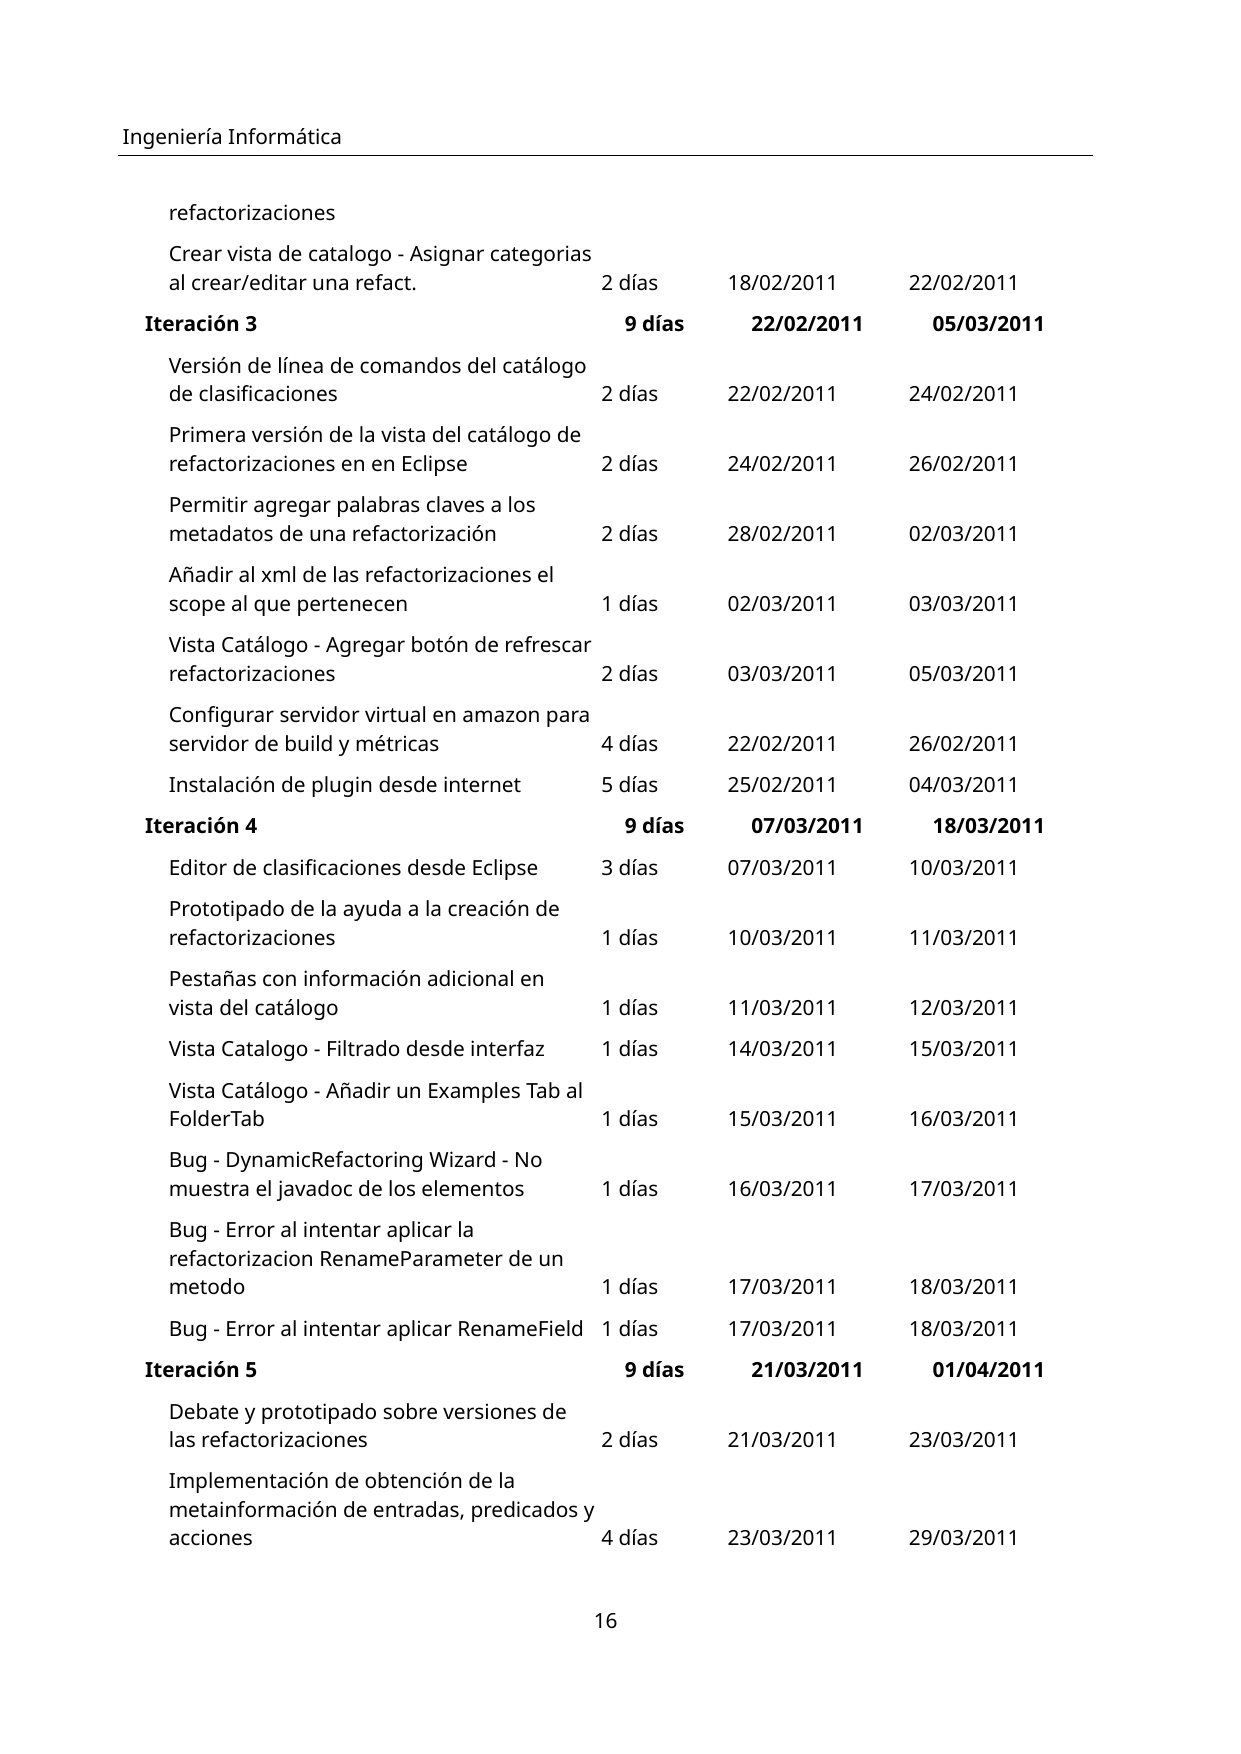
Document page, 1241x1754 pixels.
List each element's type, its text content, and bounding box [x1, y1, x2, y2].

table_cell 1 días [598, 951, 724, 1021]
table_cell 28/02/2011 [724, 478, 906, 547]
table_cell 23/03/2011 [906, 1384, 1090, 1454]
table_cell 26/02/2011 [906, 408, 1090, 477]
table_cell 26/02/2011 [906, 687, 1090, 757]
table_cell Vista Catálogo - Agregar botón de refrescar refactorizaciones [118, 617, 598, 687]
table_cell 5 días [598, 757, 724, 798]
table_cell 05/03/2011 [906, 617, 1090, 687]
table_cell Vista Catálogo - Añadir un Examples Tab al FolderTab [118, 1063, 598, 1133]
table_cell Versión de línea de comandos del catálogo de clasificaciones [118, 338, 598, 408]
table_cell 23/03/2011 [724, 1454, 906, 1552]
table_cell 3 días [598, 840, 724, 881]
table_cell Pestañas con información adicional en vista del catálogo [118, 951, 598, 1021]
table_cell Bug - Error al intentar aplicar la refactorizacion RenameParameter de un metodo [118, 1203, 598, 1301]
table_cell 22/02/2011 [724, 338, 906, 408]
table_cell Iteración 3 [118, 296, 598, 338]
table_cell [906, 185, 1090, 226]
table_cell 21/03/2011 [724, 1342, 906, 1384]
table_cell [598, 185, 724, 226]
table_cell 15/03/2011 [906, 1021, 1090, 1063]
table_cell 2 días [598, 478, 724, 547]
table_cell Prototipado de la ayuda a la creación de refactorizaciones [118, 881, 598, 951]
table_cell 2 días [598, 408, 724, 477]
table_cell 4 días [598, 687, 724, 757]
table_cell 04/03/2011 [906, 757, 1090, 798]
table_cell [724, 185, 906, 226]
table_cell 21/03/2011 [724, 1384, 906, 1454]
table_cell 07/03/2011 [724, 799, 906, 840]
table_cell 17/03/2011 [724, 1203, 906, 1301]
table_cell 02/03/2011 [724, 548, 906, 617]
table_cell 10/03/2011 [906, 840, 1090, 881]
table_cell 25/02/2011 [724, 757, 906, 798]
table_cell 2 días [598, 617, 724, 687]
table_cell 4 días [598, 1454, 724, 1552]
table_cell Permitir agregar palabras claves a los metadatos de una refactorización [118, 478, 598, 547]
table_cell 29/03/2011 [906, 1454, 1090, 1552]
table_cell 18/03/2011 [906, 1301, 1090, 1342]
table_cell 11/03/2011 [724, 951, 906, 1021]
table_cell 22/02/2011 [724, 687, 906, 757]
table_cell 15/03/2011 [724, 1063, 906, 1133]
table_cell 16/03/2011 [724, 1133, 906, 1202]
table_cell 1 días [598, 1133, 724, 1202]
table_cell Primera versión de la vista del catálogo de refactorizaciones en en Eclipse [118, 408, 598, 477]
table_cell 14/03/2011 [724, 1021, 906, 1063]
table_cell 1 días [598, 548, 724, 617]
table_cell Debate y prototipado sobre versiones de las refactorizaciones [118, 1384, 598, 1454]
table_cell 02/03/2011 [906, 478, 1090, 547]
table_cell 05/03/2011 [906, 296, 1090, 338]
table_cell 2 días [598, 226, 724, 296]
table_cell 9 días [598, 1342, 724, 1384]
table_cell 11/03/2011 [906, 881, 1090, 951]
table_cell Configurar servidor virtual en amazon para servidor de build y métricas [118, 687, 598, 757]
table_cell 1 días [598, 1063, 724, 1133]
table_cell Bug - Error al intentar aplicar RenameField [118, 1301, 598, 1342]
table_cell 24/02/2011 [724, 408, 906, 477]
table_cell 03/03/2011 [724, 617, 906, 687]
table_cell Vista Catalogo - Filtrado desde interfaz [118, 1021, 598, 1063]
table_cell 2 días [598, 338, 724, 408]
table_cell 1 días [598, 1021, 724, 1063]
table_cell 22/02/2011 [724, 296, 906, 338]
table_cell Bug - DynamicRefactoring Wizard - No muestra el javadoc de los elementos [118, 1133, 598, 1202]
table_cell 1 días [598, 1203, 724, 1301]
table_cell 17/03/2011 [724, 1301, 906, 1342]
table_cell refactorizaciones [118, 185, 598, 226]
table_cell 03/03/2011 [906, 548, 1090, 617]
table_cell Instalación de plugin desde internet [118, 757, 598, 798]
table_cell Iteración 4 [118, 799, 598, 840]
table_cell 22/02/2011 [906, 226, 1090, 296]
table_cell 12/03/2011 [906, 951, 1090, 1021]
table_cell 1 días [598, 1301, 724, 1342]
table_cell Editor de clasificaciones desde Eclipse [118, 840, 598, 881]
table_cell 9 días [598, 799, 724, 840]
table_cell 9 días [598, 296, 724, 338]
table_cell 1 días [598, 881, 724, 951]
table_cell Implementación de obtención de la metainformación de entradas, predicados y acciones [118, 1454, 598, 1552]
table_cell Añadir al xml de las refactorizaciones el scope al que pertenecen [118, 548, 598, 617]
table_cell 18/03/2011 [906, 1203, 1090, 1301]
table_cell 18/02/2011 [724, 226, 906, 296]
table_cell Crear vista de catalogo - Asignar categorias al crear/editar una refact. [118, 226, 598, 296]
table_cell 01/04/2011 [906, 1342, 1090, 1384]
table_cell Iteración 5 [118, 1342, 598, 1384]
table_cell 07/03/2011 [724, 840, 906, 881]
table_cell 10/03/2011 [724, 881, 906, 951]
table_cell 18/03/2011 [906, 799, 1090, 840]
table_cell 17/03/2011 [906, 1133, 1090, 1202]
table_cell 24/02/2011 [906, 338, 1090, 408]
table_cell 16/03/2011 [906, 1063, 1090, 1133]
table_cell 2 días [598, 1384, 724, 1454]
